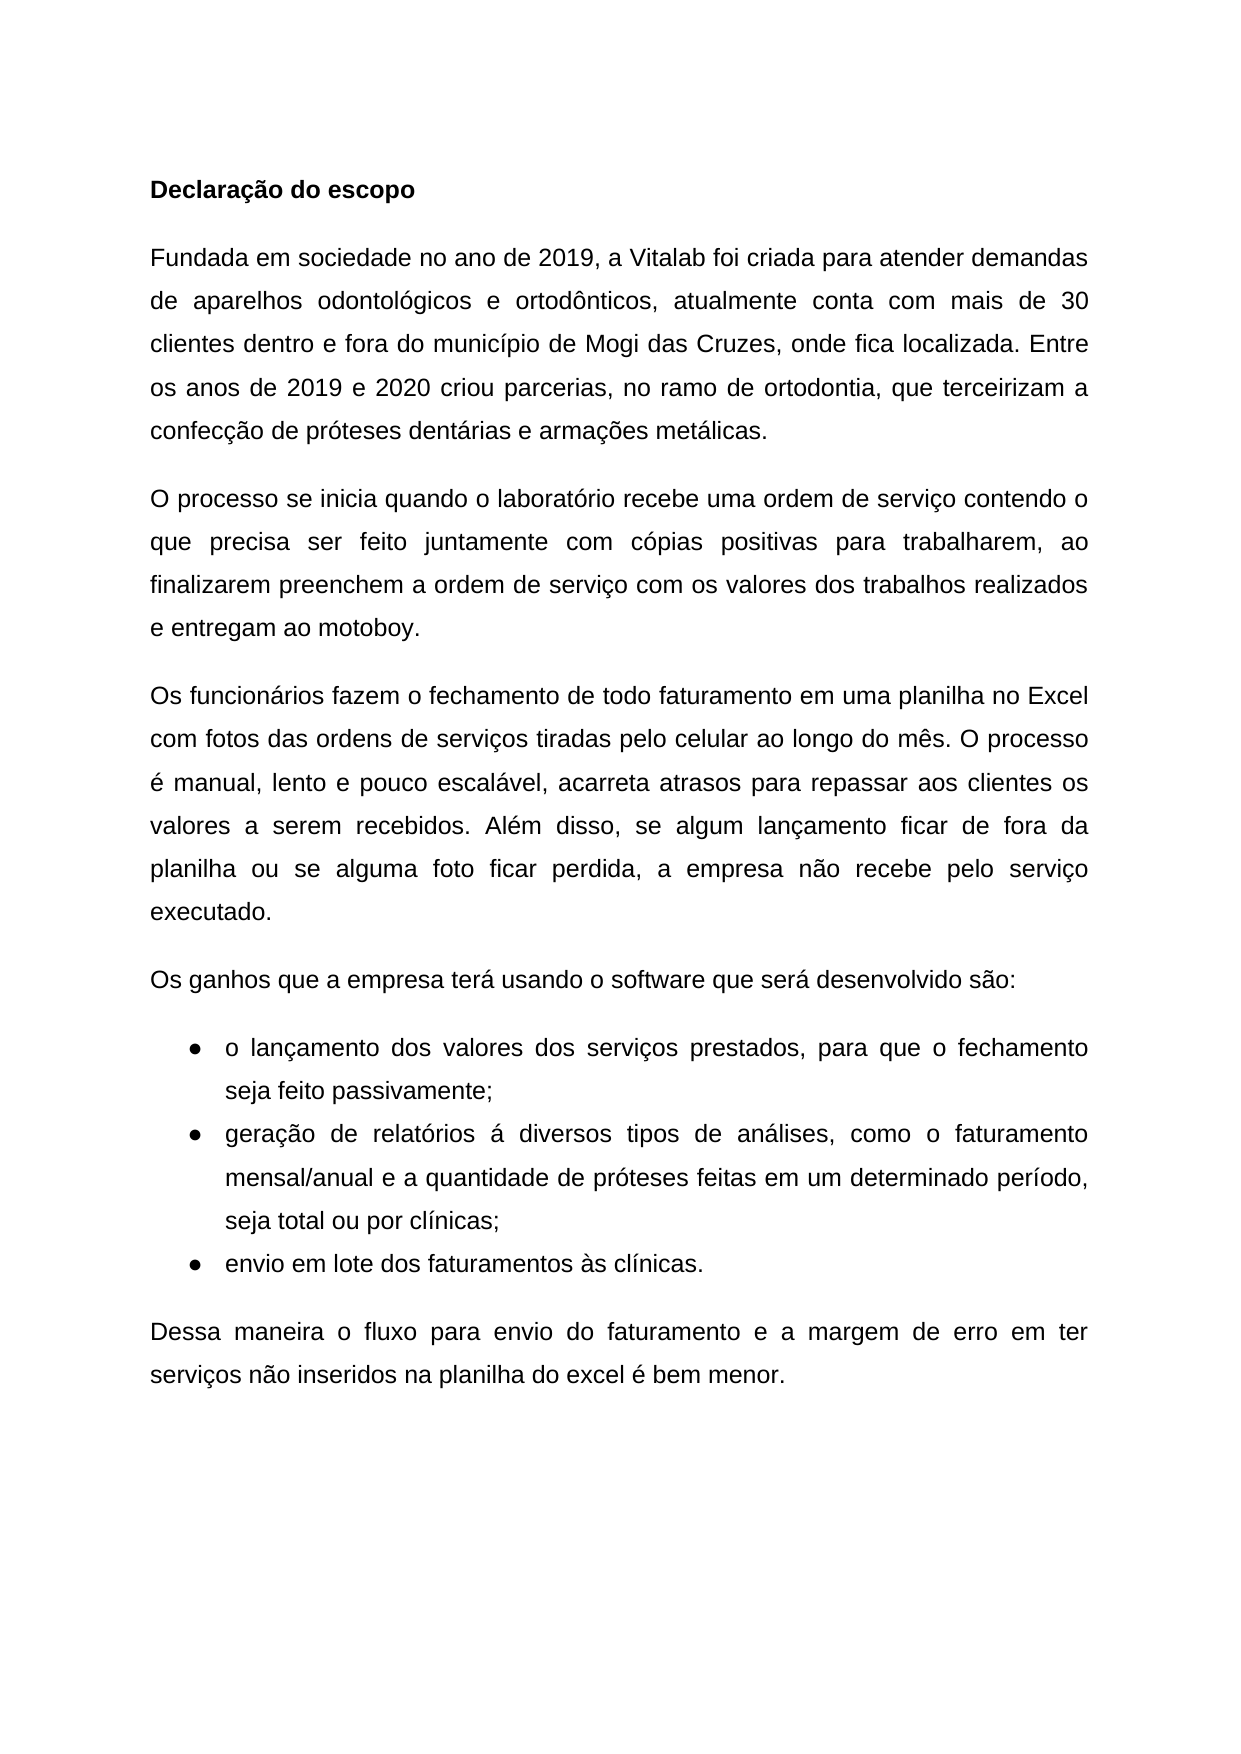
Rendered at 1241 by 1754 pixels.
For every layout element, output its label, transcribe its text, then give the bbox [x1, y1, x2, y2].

text Fundada em sociedade no ano de 2019, a Vitalab foi criada para atender demandas de aparelhos odontológicos e ortodônticos, atualmente conta com mais de 30 clientes dentro e fora do município de Mogi das Cruzes, onde fica localizada. Entre os anos de 2019 e 2020 criou parcerias, no ramo de ortodontia, que terceirizam a confecção de próteses dentárias e armações metálicas. [150, 243, 1090, 444]
text Os ganhos que a empresa terá usando o software que será desenvolvido são: [150, 965, 1090, 994]
text Dessa maneira o fluxo para envio do faturamento e a margem de erro em ter serviços não inseridos na planilha do excel é bem menor. [150, 1317, 1090, 1389]
list envio em lote dos faturamentos às clínicas. [187, 1249, 1090, 1277]
list o lançamento dos valores dos serviços prestados, para que o fechamento seja feito passivamente; [187, 1033, 1090, 1105]
text O processo se inicia quando o laboratório recebe uma ordem de serviço contendo o que precisa ser feito juntamente com cópias positivas para trabalharem, ao finalizarem preenchem a ordem de serviço com os valores dos trabalhos realizados e entregam ao motoboy. [150, 484, 1090, 642]
text Declaração do escopo [150, 175, 1090, 204]
list geração de relatórios á diversos tipos de análises, como o faturamento mensal/anual e a quantidade de próteses feitas em um determinado período, seja total ou por clínicas; [187, 1119, 1090, 1234]
text Os funcionários fazem o fechamento de todo faturamento em uma planilha no Excel com fotos das ordens de serviços tiradas pelo celular ao longo do mês. O processo é manual, lento e pouco escalável, acarreta atrasos para repassar aos clientes os valores a serem recebidos. Além disso, se algum lançamento ficar de fora da planilha ou se alguma foto ficar perdida, a empresa não recebe pelo serviço executado. [150, 681, 1090, 926]
